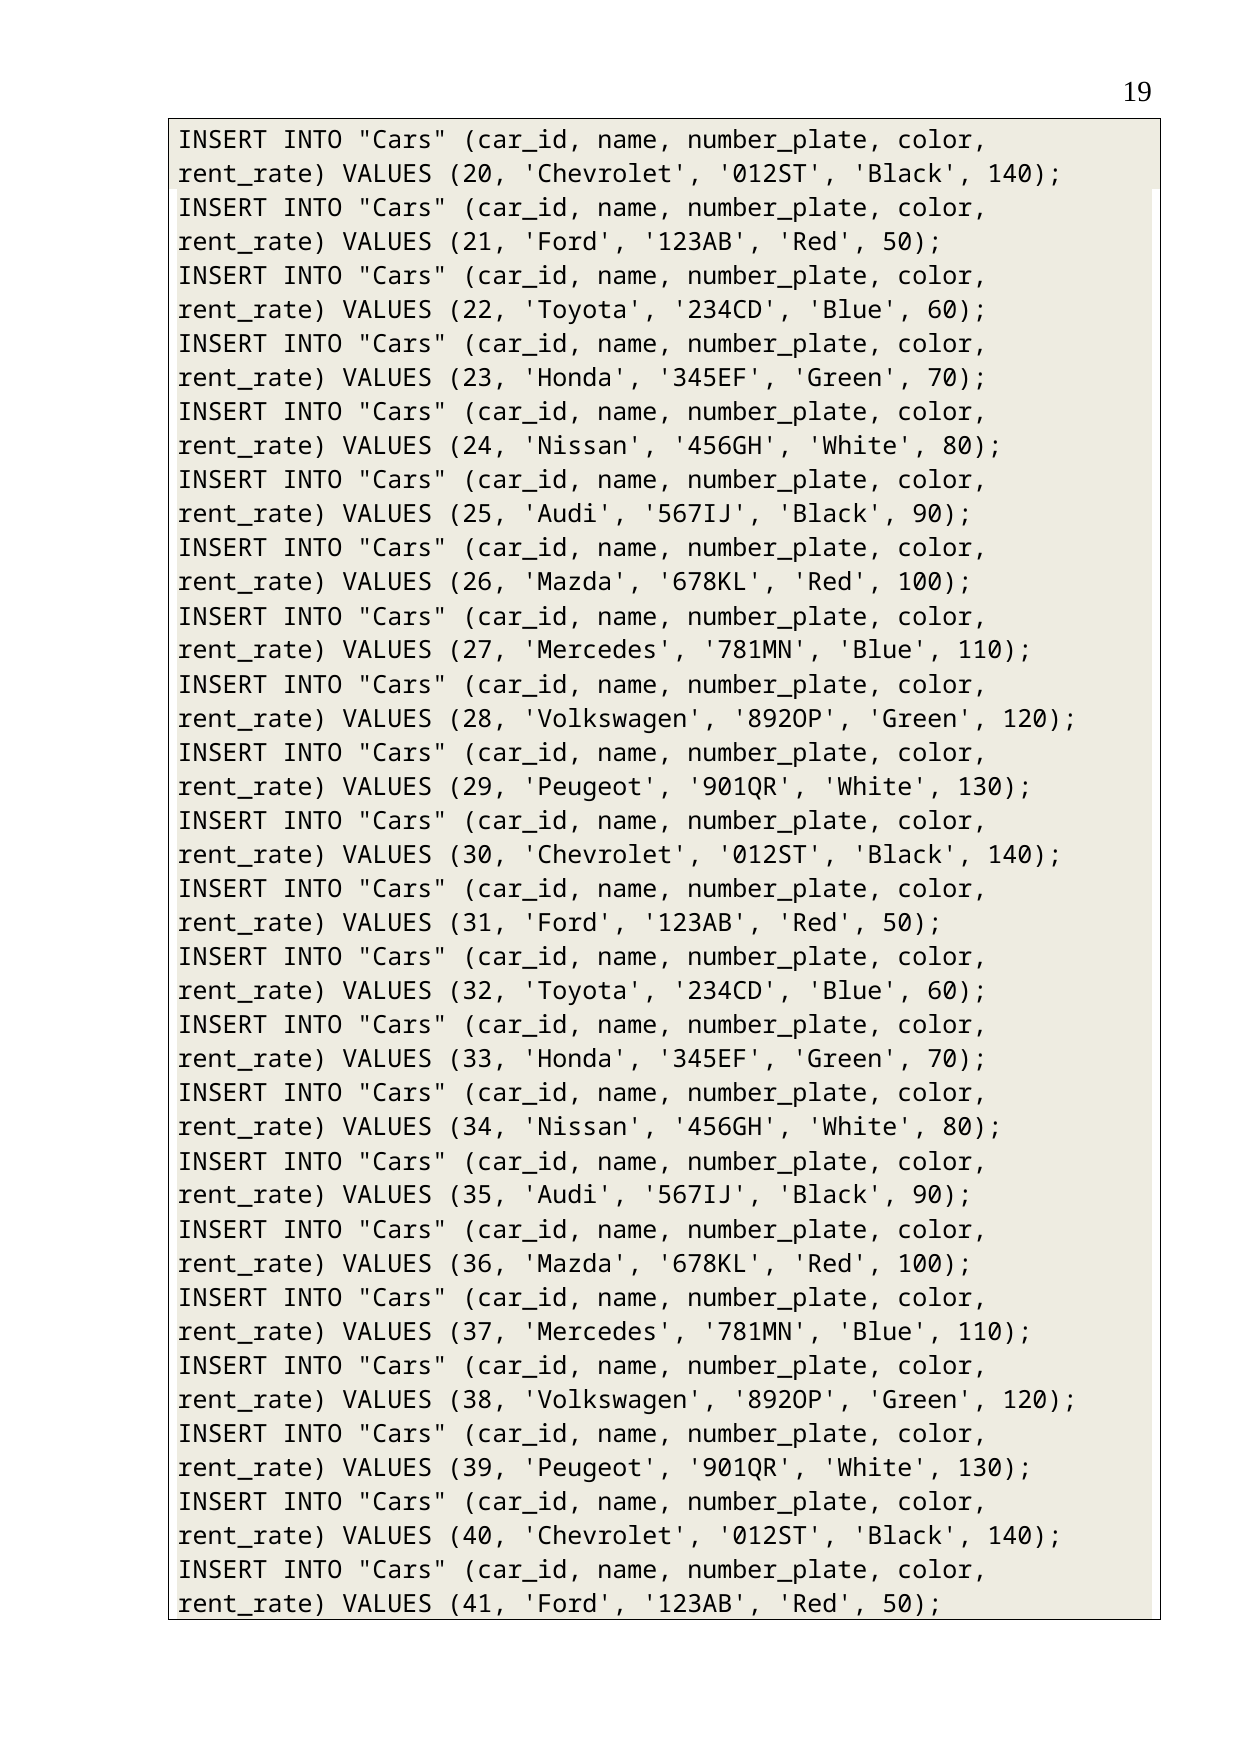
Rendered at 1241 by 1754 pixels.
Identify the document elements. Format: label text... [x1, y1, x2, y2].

text INSERT INTO "Cars" (car_id, name, number_plate, color, rent_rate) VALUES (27, 'Mercedes', '781MN', 'Blue', 110); [177, 598, 1152, 666]
text INSERT INTO "Cars" (car_id, name, number_plate, color, rent_rate) VALUES (34, 'Nissan', '456GH', 'White', 80); [177, 1075, 1152, 1143]
text INSERT INTO "Cars" (car_id, name, number_plate, color, rent_rate) VALUES (36, 'Mazda', '678KL', 'Red', 100); [177, 1211, 1152, 1279]
text INSERT INTO "Cars" (car_id, name, number_plate, color, rent_rate) VALUES (38, 'Volkswagen', '892OP', 'Green', 120); [177, 1347, 1152, 1416]
text INSERT INTO "Cars" (car_id, name, number_plate, color, rent_rate) VALUES (25, 'Audi', '567IJ', 'Black', 90); [177, 462, 1152, 530]
text INSERT INTO "Cars" (car_id, name, number_plate, color, rent_rate) VALUES (21, 'Ford', '123AB', 'Red', 50); [177, 189, 1152, 257]
text INSERT INTO "Cars" (car_id, name, number_plate, color, rent_rate) VALUES (40, 'Chevrolet', '012ST', 'Black', 140); [177, 1484, 1152, 1552]
text INSERT INTO "Cars" (car_id, name, number_plate, color, rent_rate) VALUES (31, 'Ford', '123AB', 'Red', 50); [177, 871, 1152, 939]
text INSERT INTO "Cars" (car_id, name, number_plate, color, rent_rate) VALUES (41, 'Ford', '123AB', 'Red', 50); [177, 1552, 1152, 1619]
text INSERT INTO "Cars" (car_id, name, number_plate, color, rent_rate) VALUES (26, 'Mazda', '678KL', 'Red', 100); [177, 530, 1152, 598]
text INSERT INTO "Cars" (car_id, name, number_plate, color, rent_rate) VALUES (24, 'Nissan', '456GH', 'White', 80); [177, 394, 1152, 462]
text INSERT INTO "Cars" (car_id, name, number_plate, color, rent_rate) VALUES (37, 'Mercedes', '781MN', 'Blue', 110); [177, 1279, 1152, 1347]
text INSERT INTO "Cars" (car_id, name, number_plate, color, rent_rate) VALUES (22, 'Toyota', '234CD', 'Blue', 60); [177, 257, 1152, 326]
text INSERT INTO "Cars" (car_id, name, number_plate, color, rent_rate) VALUES (23, 'Honda', '345EF', 'Green', 70); [177, 326, 1152, 394]
text INSERT INTO "Cars" (car_id, name, number_plate, color, rent_rate) VALUES (39, 'Peugeot', '901QR', 'White', 130); [177, 1416, 1152, 1484]
text INSERT INTO "Cars" (car_id, name, number_plate, color, rent_rate) VALUES (33, 'Honda', '345EF', 'Green', 70); [177, 1007, 1152, 1075]
text INSERT INTO "Cars" (car_id, name, number_plate, color, rent_rate) VALUES (20, 'Chevrolet', '012ST', 'Black', 140); [169, 119, 1160, 189]
text INSERT INTO "Cars" (car_id, name, number_plate, color, rent_rate) VALUES (28, 'Volkswagen', '892OP', 'Green', 120); [177, 666, 1152, 734]
text INSERT INTO "Cars" (car_id, name, number_plate, color, rent_rate) VALUES (32, 'Toyota', '234CD', 'Blue', 60); [177, 939, 1152, 1007]
text INSERT INTO "Cars" (car_id, name, number_plate, color, rent_rate) VALUES (35, 'Audi', '567IJ', 'Black', 90); [177, 1143, 1152, 1211]
text INSERT INTO "Cars" (car_id, name, number_plate, color, rent_rate) VALUES (30, 'Chevrolet', '012ST', 'Black', 140); [177, 802, 1152, 871]
text INSERT INTO "Cars" (car_id, name, number_plate, color, rent_rate) VALUES (29, 'Peugeot', '901QR', 'White', 130); [177, 734, 1152, 802]
